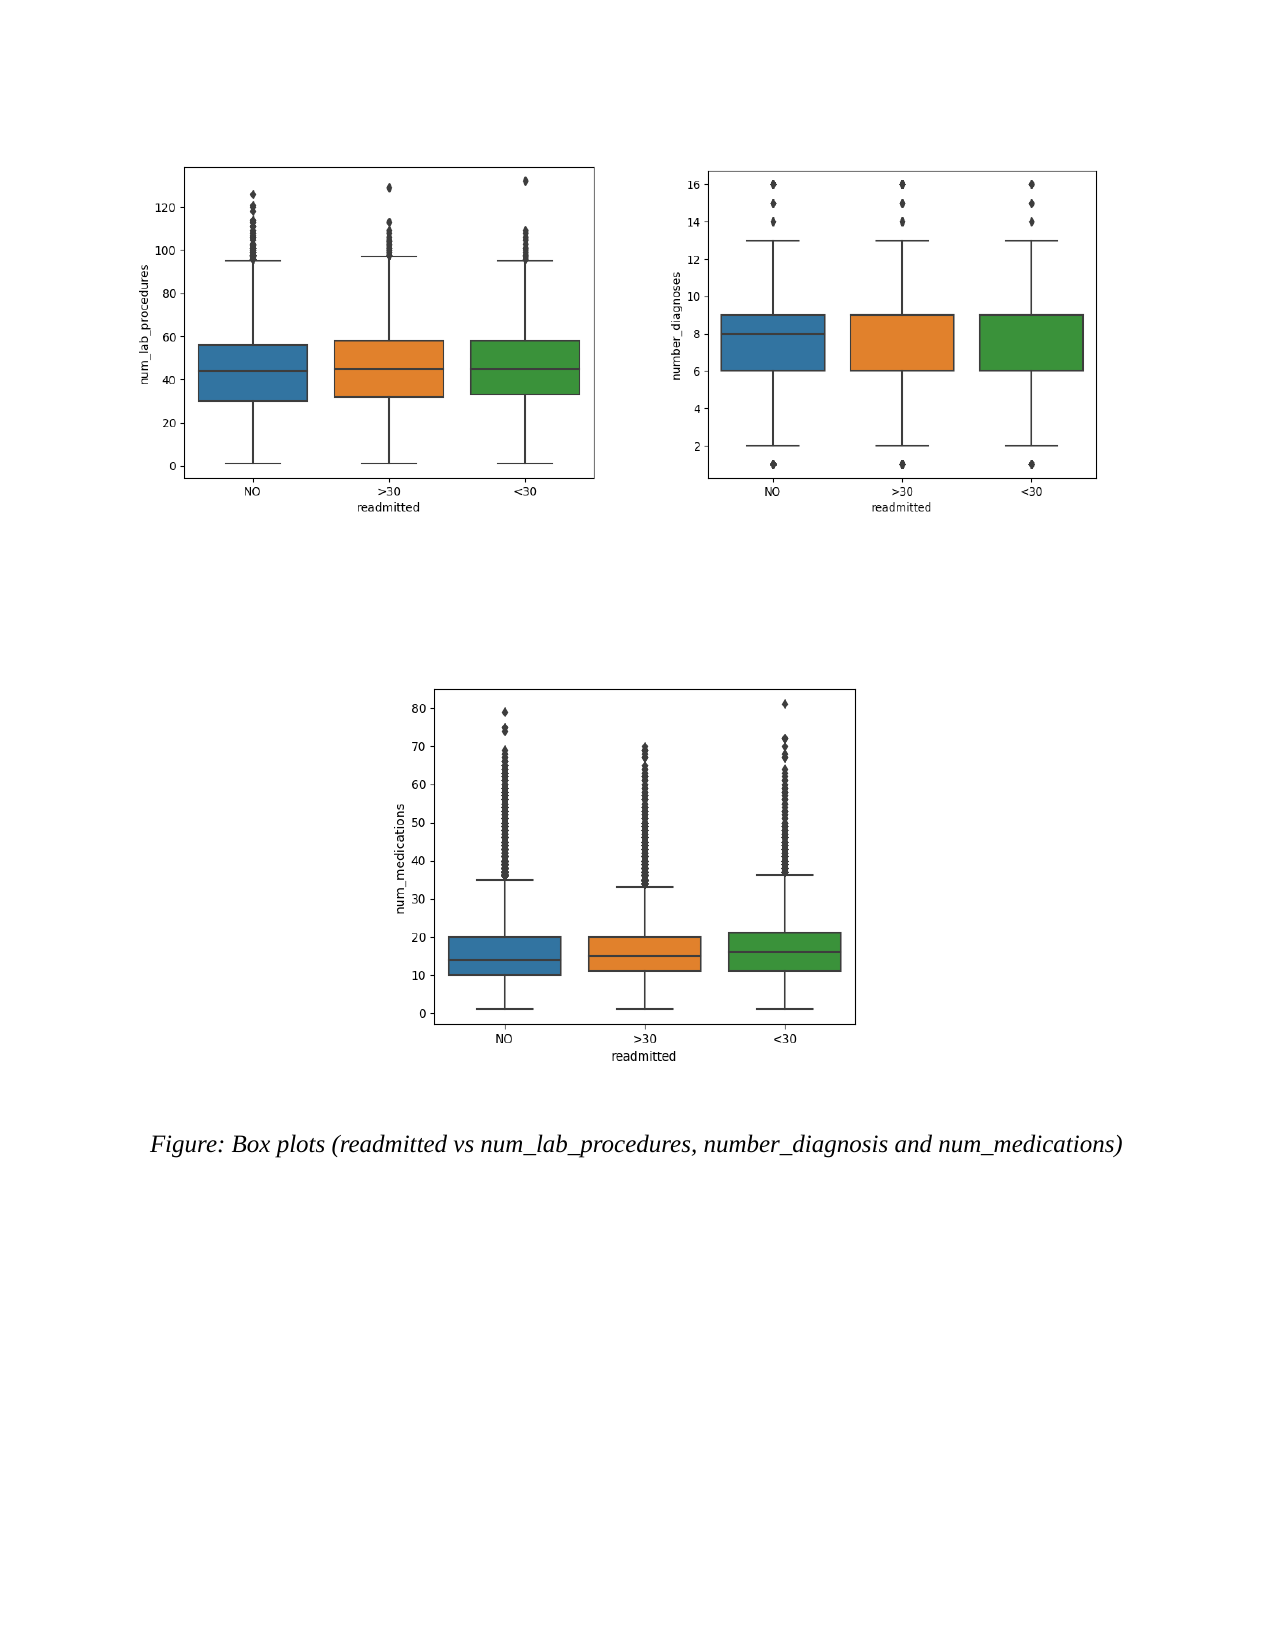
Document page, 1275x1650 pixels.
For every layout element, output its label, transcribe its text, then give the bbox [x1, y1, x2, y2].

text Figure: Box plots (readmitted vs num_lab_procedures, number_diagnosis and num_medications) [118, 1129, 1157, 1158]
picture [366, 636, 909, 1072]
picture [118, 118, 1146, 522]
